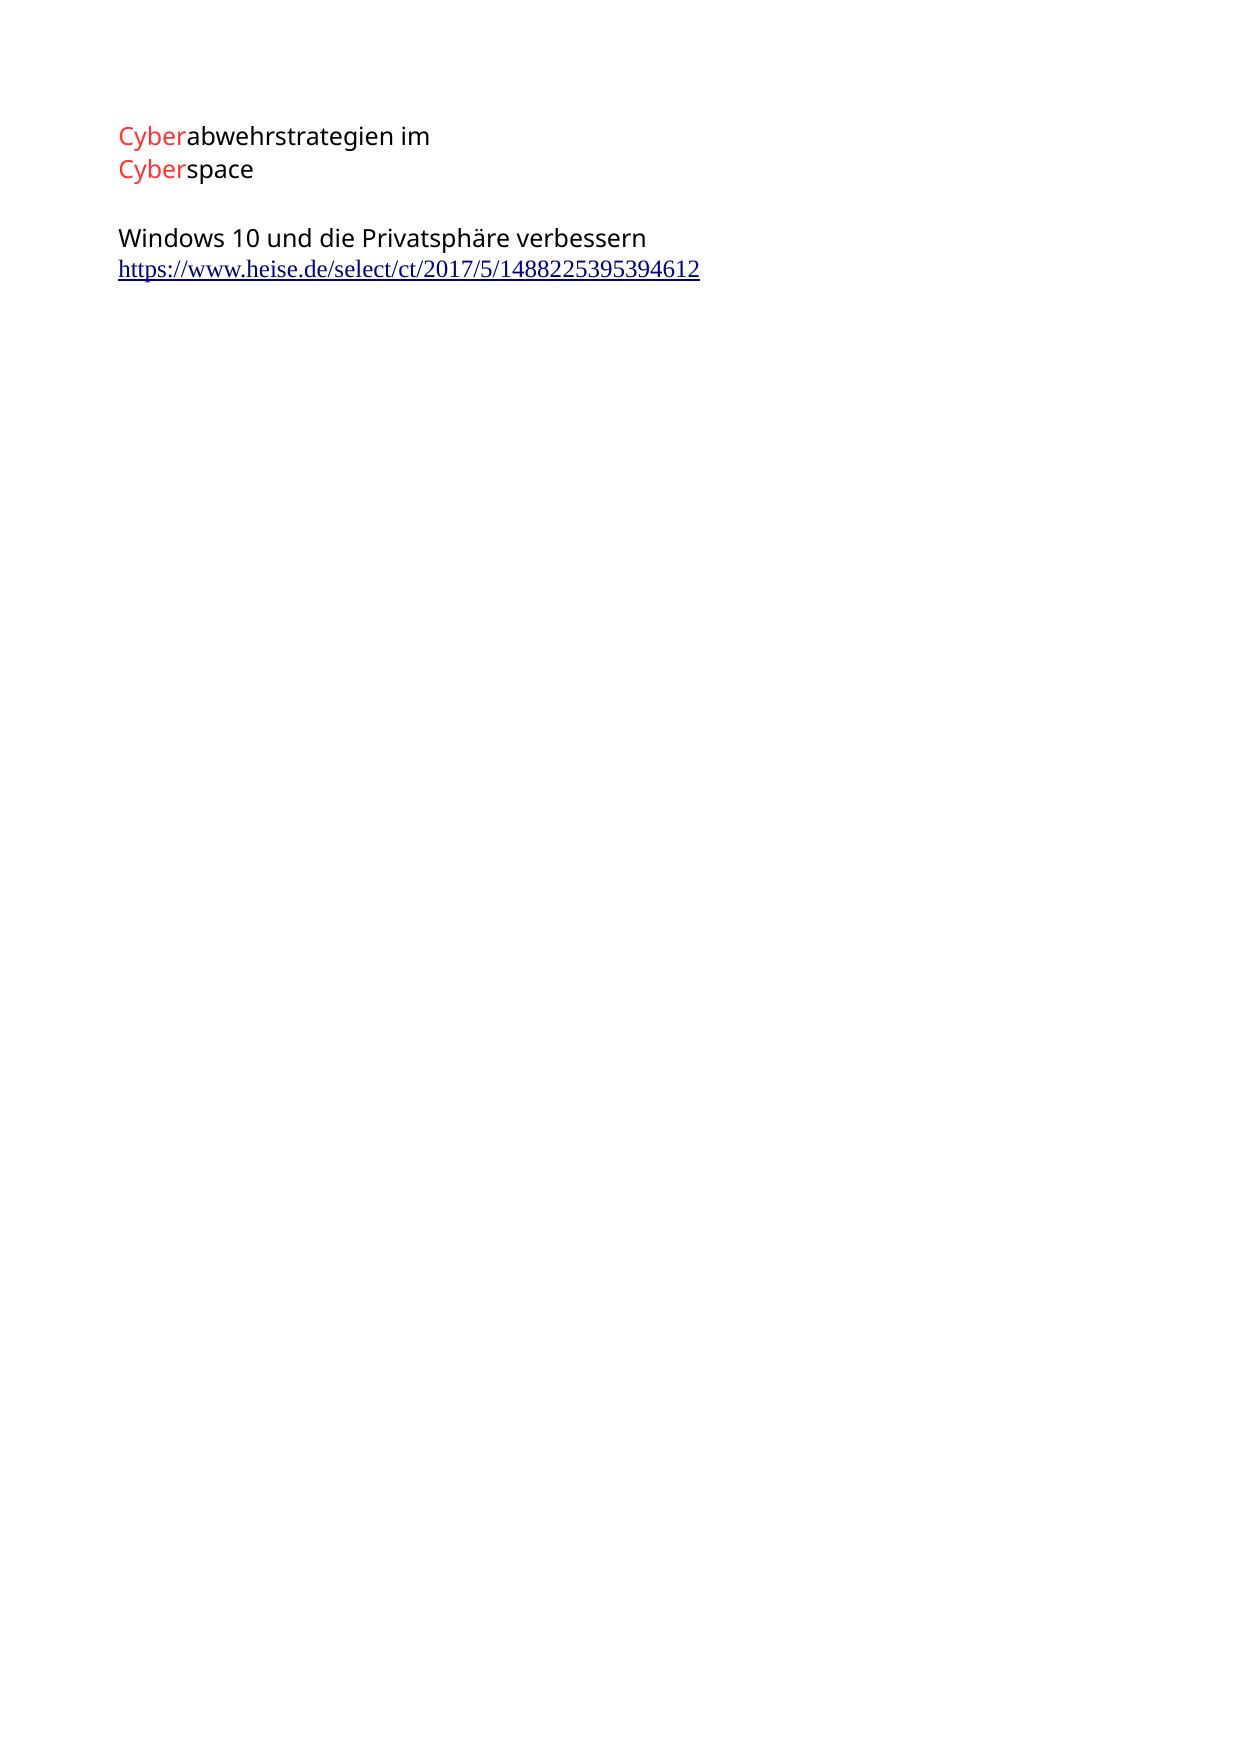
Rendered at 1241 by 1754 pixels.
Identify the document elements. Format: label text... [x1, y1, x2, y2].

text Cyberabwehrstrategien im Cyberspace Windows 10 und die Privatsphäre verbessern https://www.heise.de/select/ct/2017/5/1488225395394612 [118, 118, 1122, 312]
